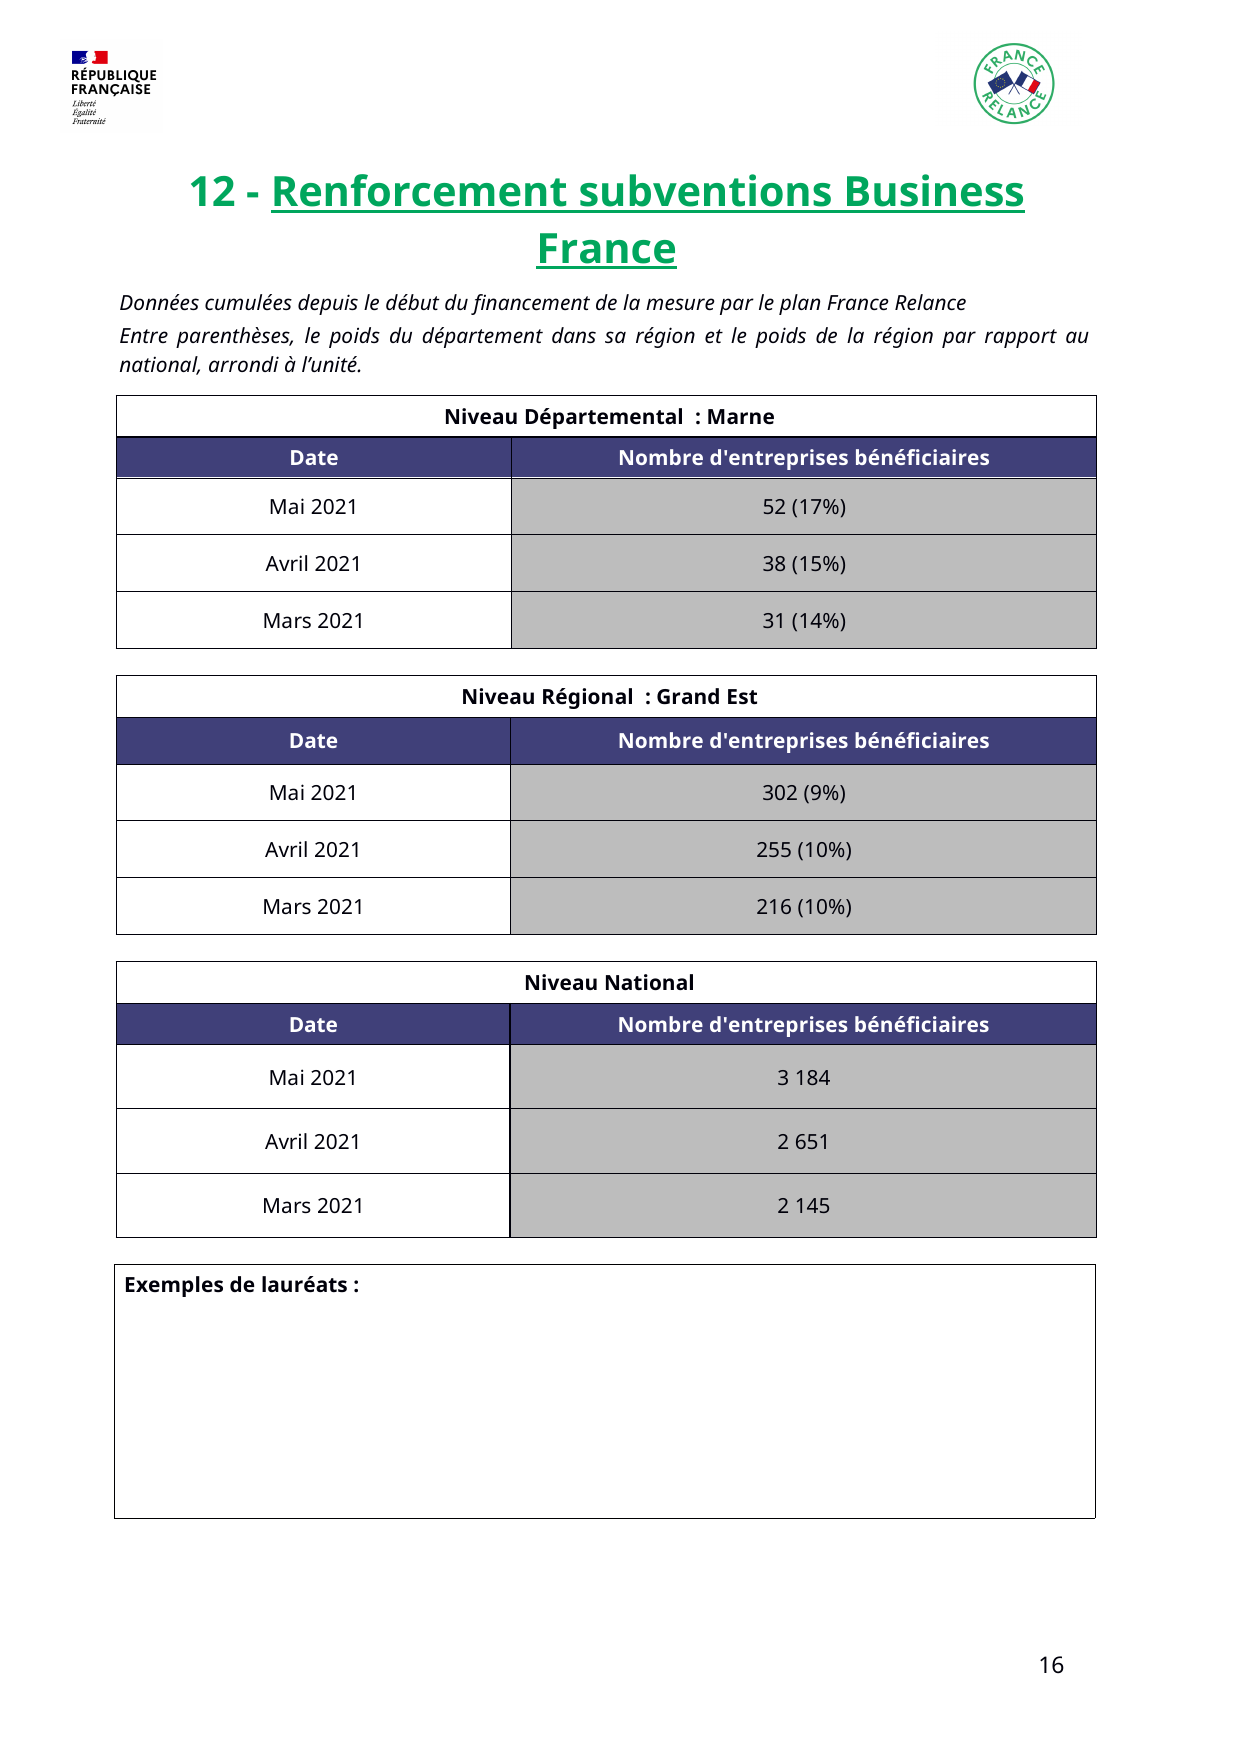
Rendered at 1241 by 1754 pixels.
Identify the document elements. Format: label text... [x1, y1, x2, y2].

table_cell Mai 2021 [117, 1045, 509, 1108]
table_cell Nombre d'entreprises bénéficiaires [512, 438, 1096, 477]
table_header Niveau Départemental : Marne [117, 396, 1096, 436]
table_cell 52 (17%) [512, 479, 1096, 534]
text Entre parenthèses, le poids du département dans sa région et le poids de la région par rapport au national, arrondi à l’unité. [119, 321, 1094, 378]
text Données cumulées depuis le début du financement de la mesure par le plan France Relance [119, 288, 1094, 316]
subtitle 12 - Renforcement subventions Business France [119, 162, 1094, 275]
table_cell Mars 2021 [117, 1174, 509, 1237]
table_cell 216 (10%) [511, 878, 1096, 934]
table_header Niveau National [117, 962, 1096, 1003]
table_cell 255 (10%) [511, 821, 1096, 877]
table_header Niveau Régional : Grand Est [117, 676, 1096, 717]
table_cell Date [117, 438, 511, 477]
table_cell 302 (9%) [511, 765, 1096, 820]
table_header Exemples de lauréats : [115, 1265, 1095, 1518]
table_cell Avril 2021 [117, 1109, 509, 1173]
table_cell Date [117, 1004, 509, 1044]
table_cell Mars 2021 [117, 592, 511, 648]
table_cell 2 651 [511, 1109, 1096, 1173]
table_cell Date [117, 718, 510, 764]
table_cell Mai 2021 [117, 479, 511, 534]
table_cell 31 (14%) [512, 592, 1096, 648]
picture [935, 31, 1093, 126]
table_cell Nombre d'entreprises bénéficiaires [511, 1004, 1096, 1044]
table_cell Avril 2021 [117, 535, 511, 591]
picture [60, 39, 169, 137]
table_cell Mars 2021 [117, 878, 510, 934]
table_cell 38 (15%) [512, 535, 1096, 591]
table_cell Avril 2021 [117, 821, 510, 877]
table_cell Nombre d'entreprises bénéficiaires [511, 718, 1096, 764]
table_cell Mai 2021 [117, 765, 510, 820]
table_cell 3 184 [511, 1045, 1096, 1108]
table_cell 2 145 [511, 1174, 1096, 1237]
